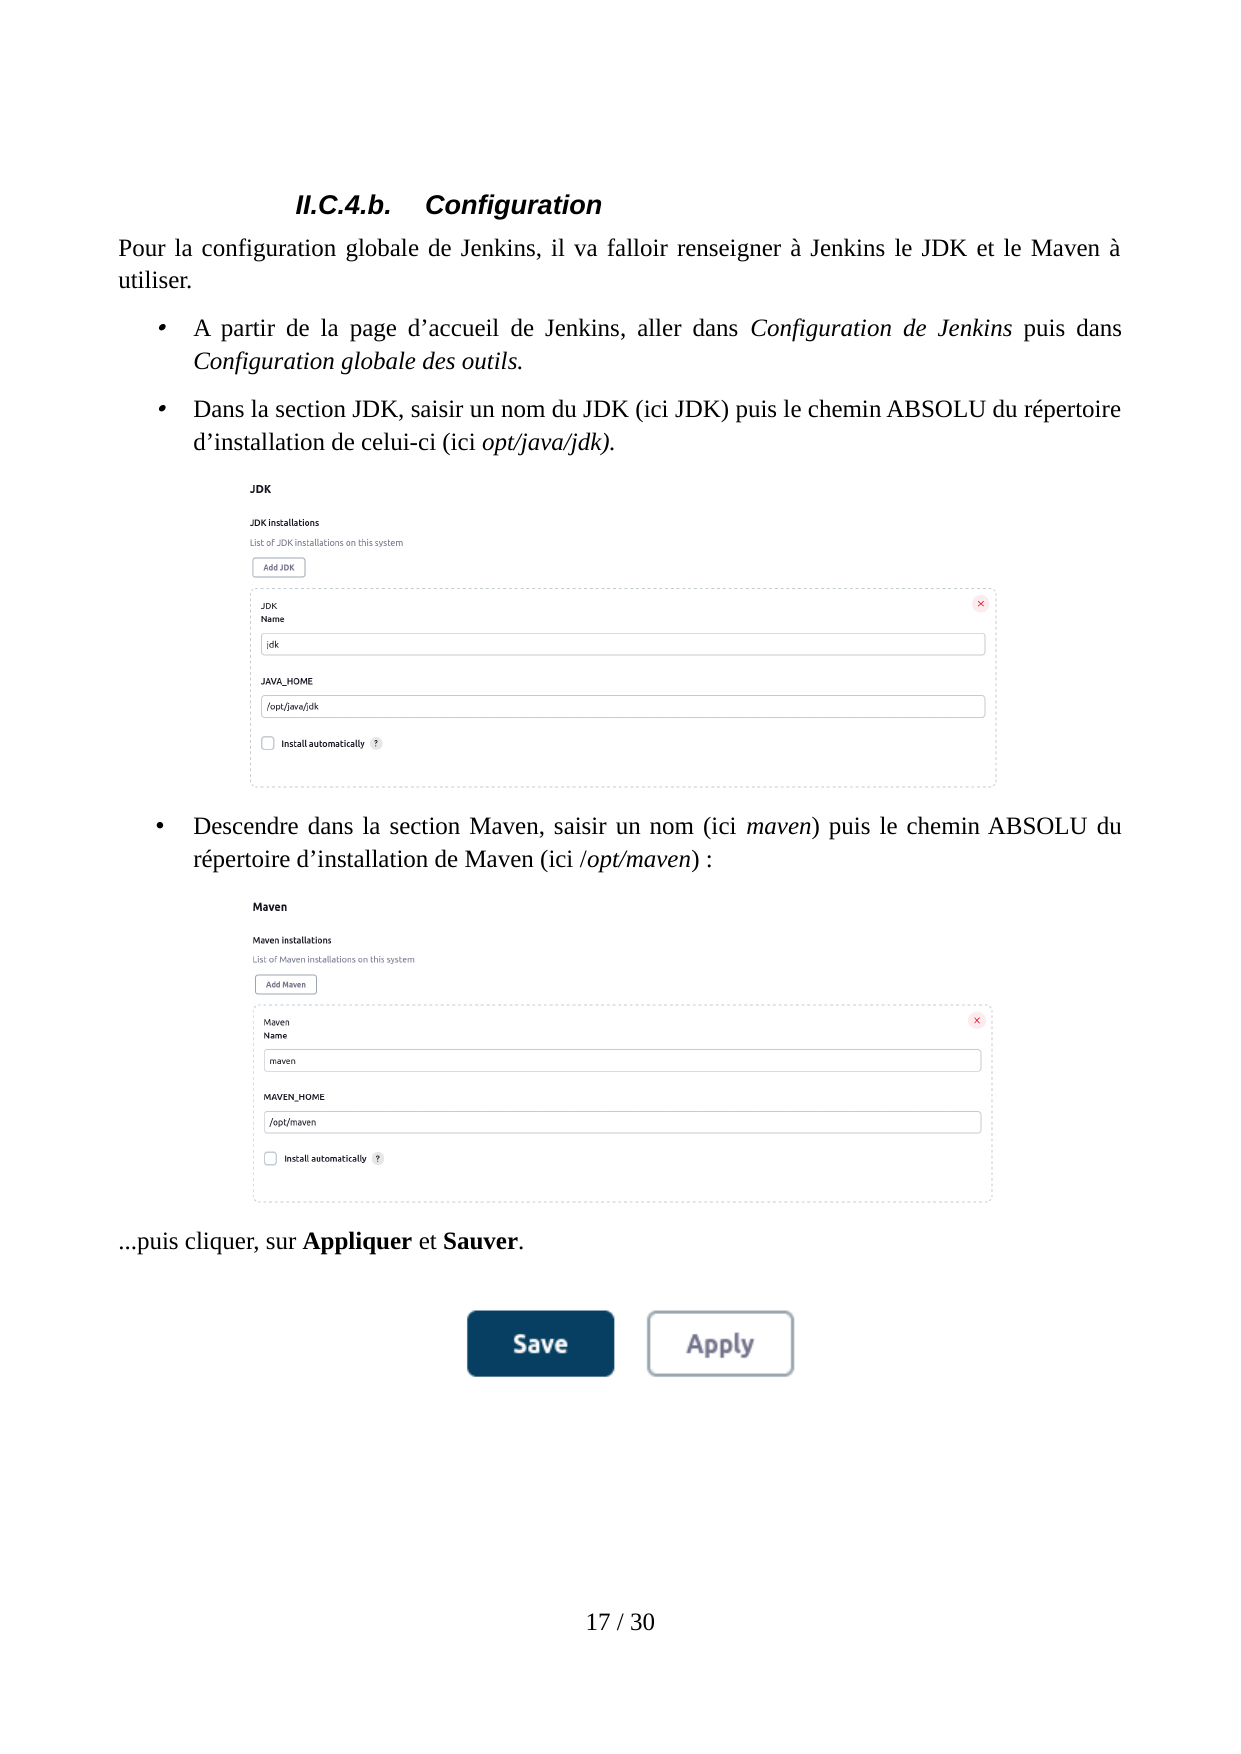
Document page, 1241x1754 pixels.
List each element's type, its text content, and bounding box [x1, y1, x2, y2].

list Dans la section JDK, saisir un nom du JDK (ici JDK) puis le chemin ABSOLU du répertoire d’installation de celui-ci (ici opt/java/jdk). [156, 394, 1122, 456]
list A partir de la page d’accueil de Jenkins, aller dans Configuration de Jenkins puis dans Configuration globale des outils. [156, 313, 1122, 375]
list Descendre dans la section Maven, saisir un nom (ici maven) puis le chemin ABSOLU du répertoire d’installation de Maven (ici /opt/maven) : [156, 811, 1122, 873]
picture [419, 1273, 821, 1407]
text Pour la configuration globale de Jenkins, il va falloir renseigner à Jenkins le JDK et le Maven à utiliser. [118, 233, 1122, 294]
picture [243, 891, 997, 1207]
subtitle Configuration [118, 189, 1122, 220]
picture [240, 474, 1000, 793]
text ...puis cliquer, sur Appliquer et Sauver. [118, 1226, 1122, 1254]
